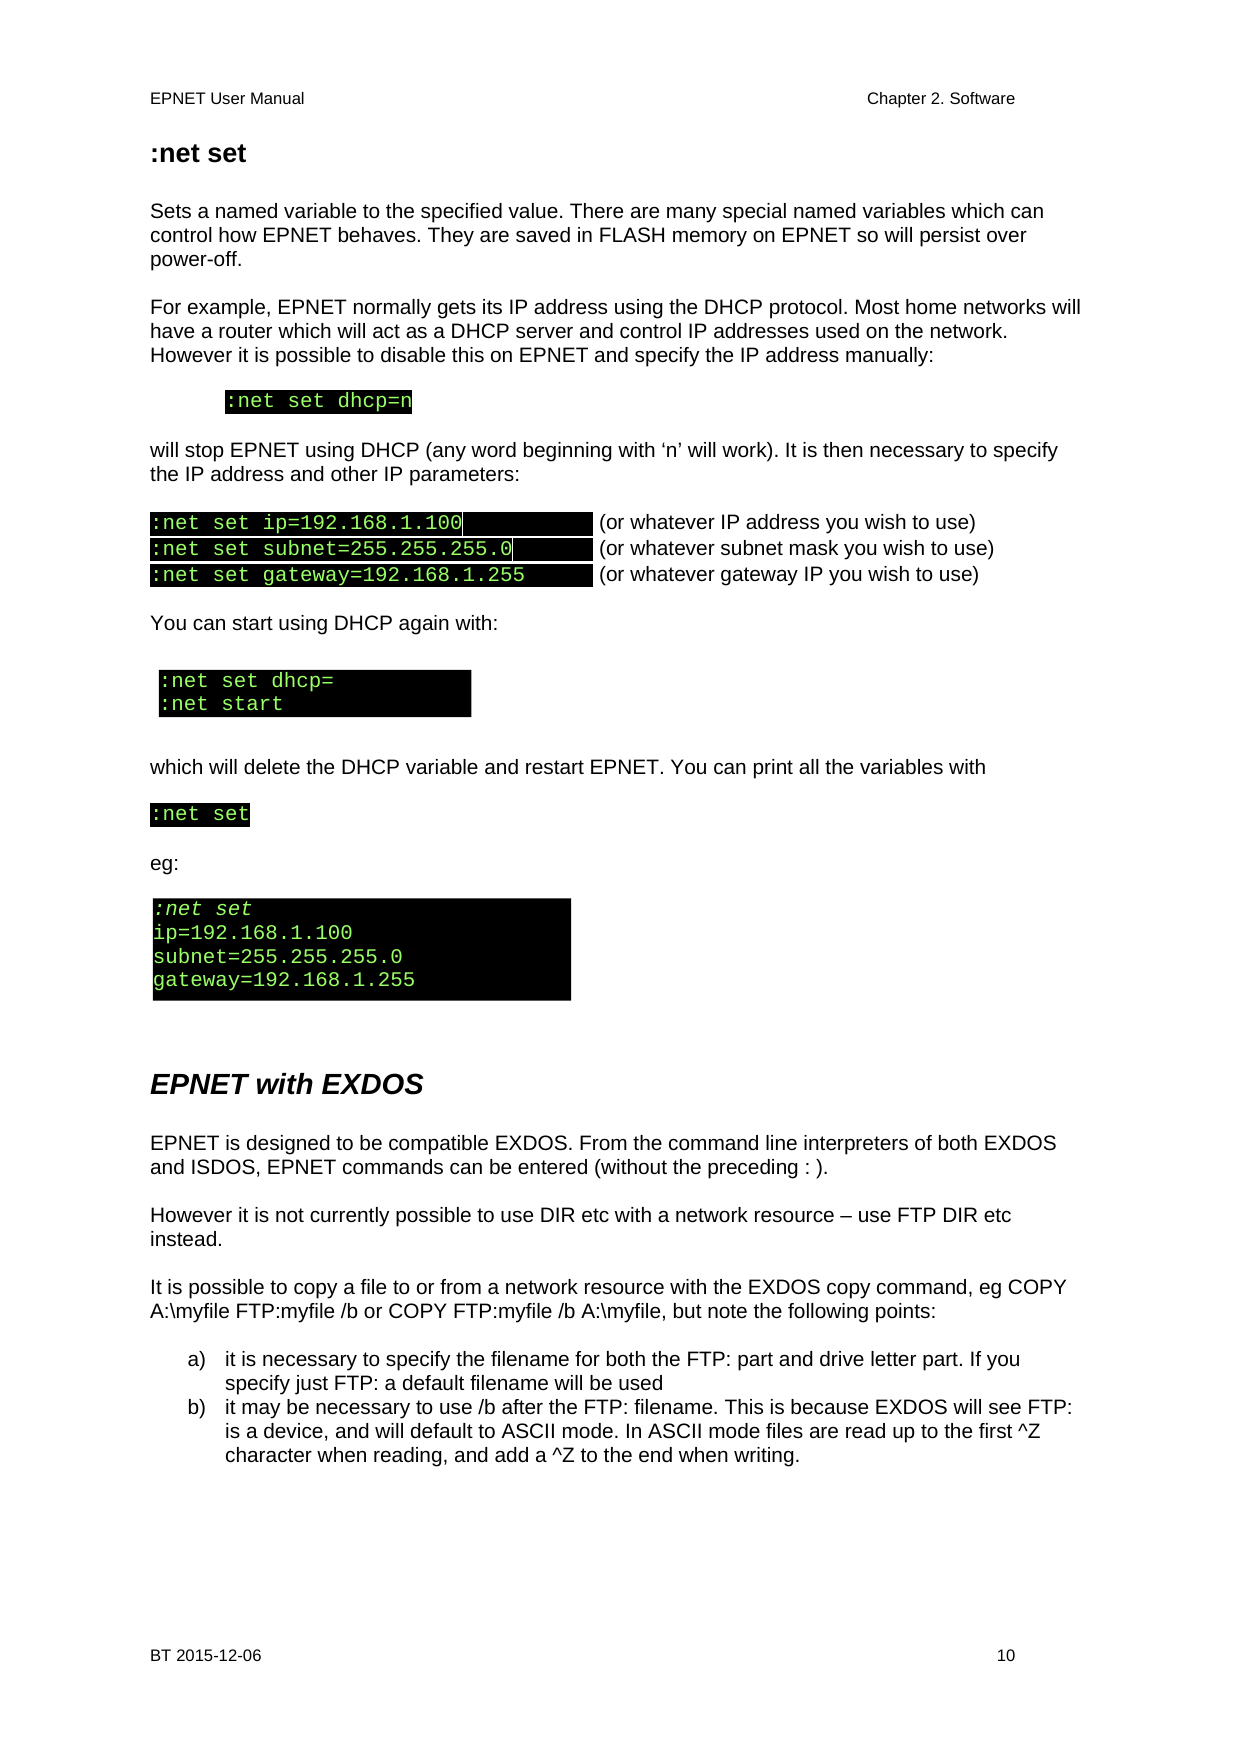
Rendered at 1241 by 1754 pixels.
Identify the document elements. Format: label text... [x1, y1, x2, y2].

text which will delete the DHCP variable and restart EPNET. You can print all the variables with [150, 755, 1090, 779]
text :net set ip=192.168.1.100 (or whatever IP address you wish to use) [150, 510, 1090, 536]
text For example, EPNET normally gets its IP address using the DHCP protocol. Most home networks will have a router which will act as a DHCP server and control IP addresses used on the network. However it is possible to disable this on EPNET and specify the IP address manually: [150, 294, 1090, 366]
text EPNET is designed to be compatible EXDOS. From the command line interpreters of both EXDOS and ISDOS, EPNET commands can be entered (without the preceding : ). [150, 1131, 1090, 1179]
text It is possible to copy a file to or from a network resource with the EXDOS copy command, eg COPY A:\myfile FTP:myfile /b or COPY FTP:myfile /b A:\myfile, but note the following points: [150, 1275, 1090, 1323]
text will stop EPNET using DHCP (any word beginning with ‘n’ will work). It is then necessary to specify the IP address and other IP parameters: [150, 438, 1090, 486]
text :net set gateway=192.168.1.255 (or whatever gateway IP you wish to use) [150, 561, 1090, 587]
text Sets a named variable to the specified value. There are many special named variables which can control how EPNET behaves. They are saved in FLASH memory on EPNET so will persist over power-off. [150, 199, 1090, 271]
text eg: [150, 851, 1090, 874]
text :net set [150, 803, 1090, 827]
text :net set subnet=255.255.255.0 (or whatever subnet mask you wish to use) [150, 536, 1090, 561]
text However it is not currently possible to use DIR etc with a network resource – use FTP DIR etc instead. [150, 1203, 1090, 1251]
text You can start using DHCP again with: [150, 611, 1090, 635]
subtitle :net set [150, 137, 1090, 168]
list it is necessary to specify the filename for both the FTP: part and drive letter part. If you specify just FTP: a default filename will be used [187, 1347, 1090, 1394]
subtitle EPNET with EXDOS [150, 1067, 1090, 1101]
list it may be necessary to use /b after the FTP: filename. This is because EXDOS will see FTP: is a device, and will default to ASCII mode. In ASCII mode files are read up to the first ^Z character when reading, and add a ^Z to the end when writing. [187, 1394, 1090, 1466]
text :net set dhcp=n [150, 390, 1090, 414]
